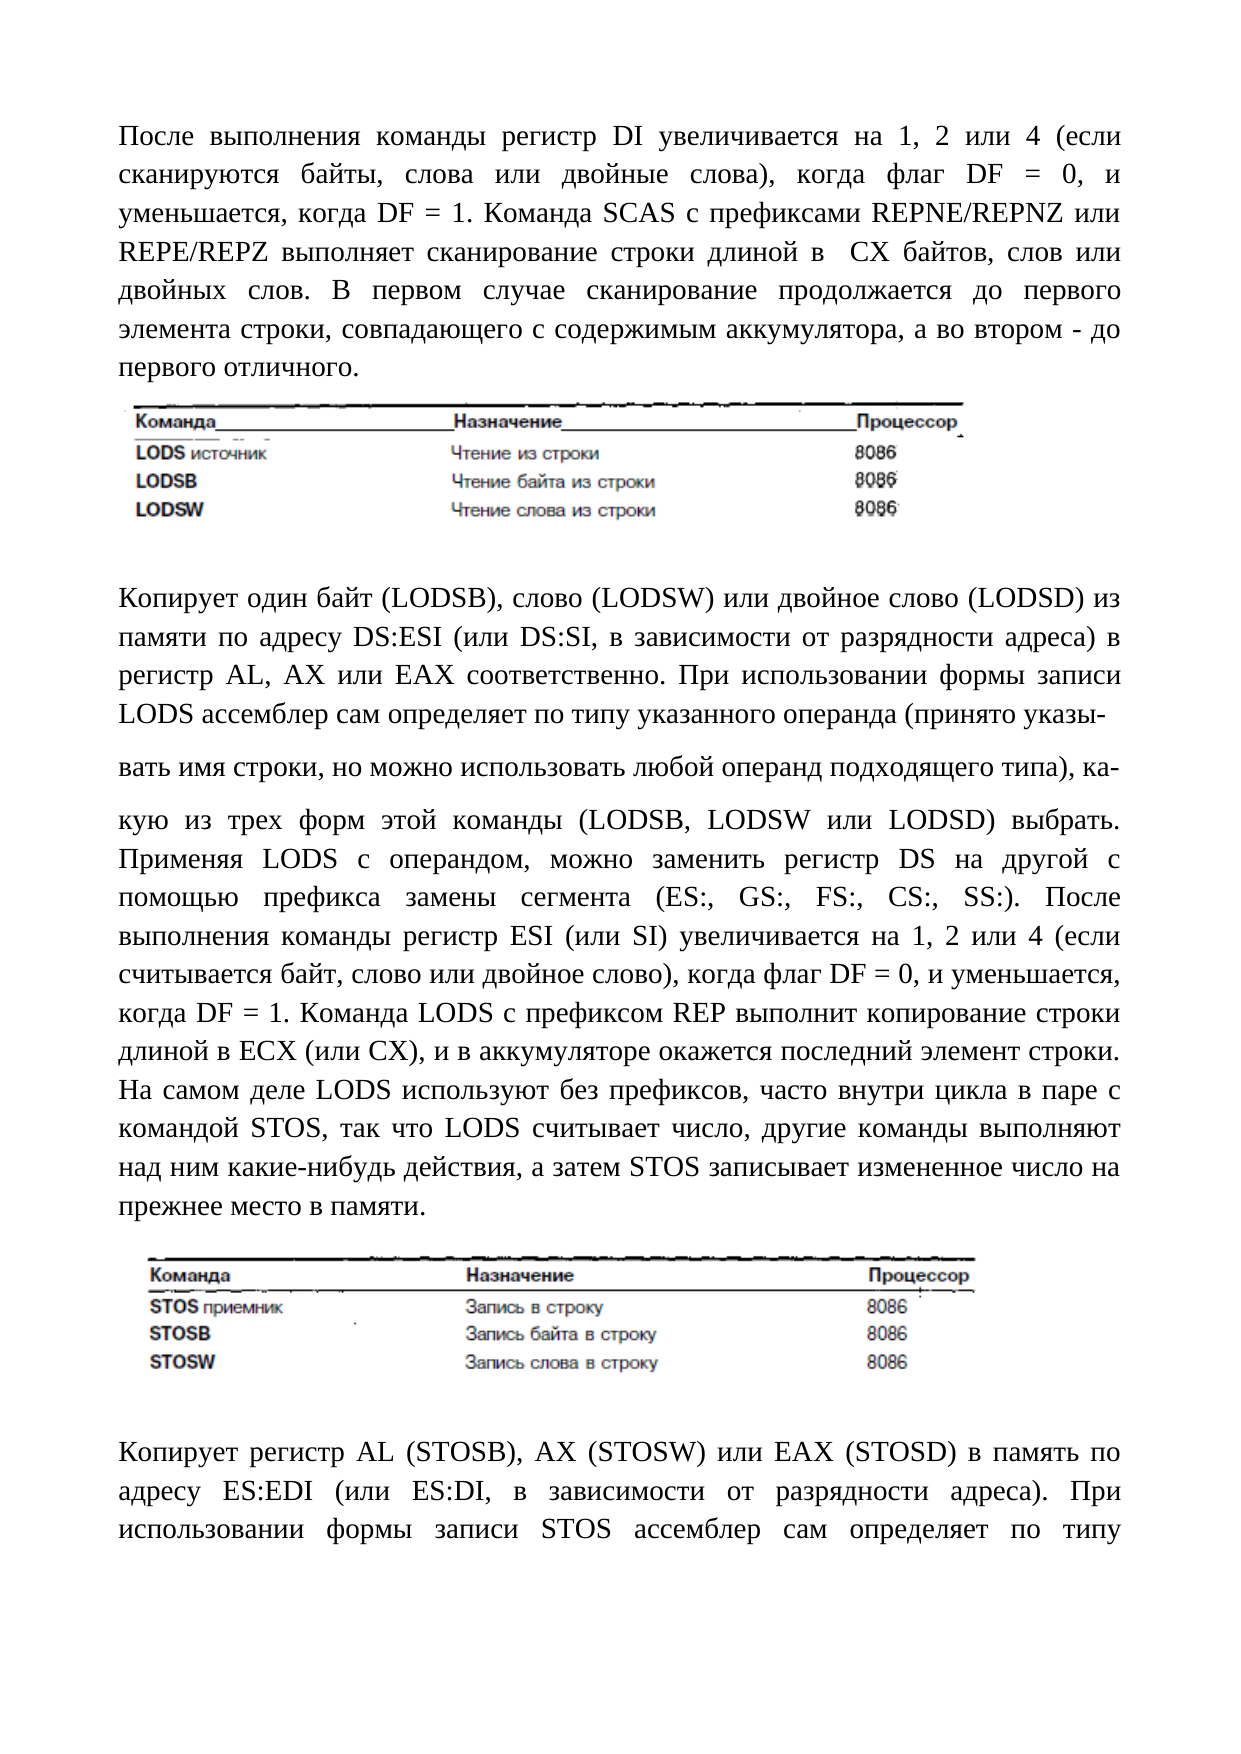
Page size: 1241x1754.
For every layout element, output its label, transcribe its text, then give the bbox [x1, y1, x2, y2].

text После выполнения команды регистр DI увеличивается на 1, 2 или 4 (если сканируются байты, слова или двойные слова), когда флаг DF = 0, и уменьшается, когда DF = 1. Команда SCAS с префиксами REPNE/REPNZ или REPE/REPZ выполняет сканирование строки длиной в СХ байтов, слов или двойных слов. В первом случае сканирование продолжается до первого элемента строки, совпадающего с содержимым аккумулятора, а во втором - до первого отличного. [118, 118, 1122, 383]
text вать имя строки, но можно использовать любой операнд подходящего типа), ка- [118, 749, 1122, 783]
picture [137, 1248, 987, 1377]
text кую из трех форм этой команды (LODSB, LODSW или LODSD) выбрать. Применяя LODS с операндом, можно заменить регистр DS на другой с помощью префикса замены сегмента (ES:, GS:, FS:, CS:, SS:). После выполнения команды регистр ESI (или SI) увеличивается на 1, 2 или 4 (если считывается байт, слово или двойное слово), когда флаг DF = 0, и уменьшается, когда DF = 1. Команда LODS с префиксом REP выполнит копирование строки длиной в ЕСХ (или СХ), и в аккумуляторе окажется последний элемент строки. На самом деле LODS используют без префиксов, часто внутри цикла в паре с командой STOS, так что LODS считывает число, другие команды выполняют над ним какие-нибудь действия, а затем STOS записывает измененное число на прежнее место в памяти. [118, 802, 1122, 1221]
picture [123, 398, 973, 523]
text Копирует регистр AL (STOSB), AX (STOSW) или ЕАХ (STOSD) в память по адресу ES:EDI (или ES:DI, в зависимости от разрядности адреса). При использовании формы записи STOS ассемблер сам определяет по типу [118, 1434, 1122, 1545]
text Копирует один байт (LODSB), слово (LODSW) или двойное слово (LODSD) из памяти по адресу DS:ESI (или DS:SI, в зависимости от разрядности адреса) в регистр AL, АХ или ЕАХ соответственно. При использовании формы записи LODS ассемблер сам определяет по типу указанного операнда (принято указы- [118, 580, 1122, 729]
